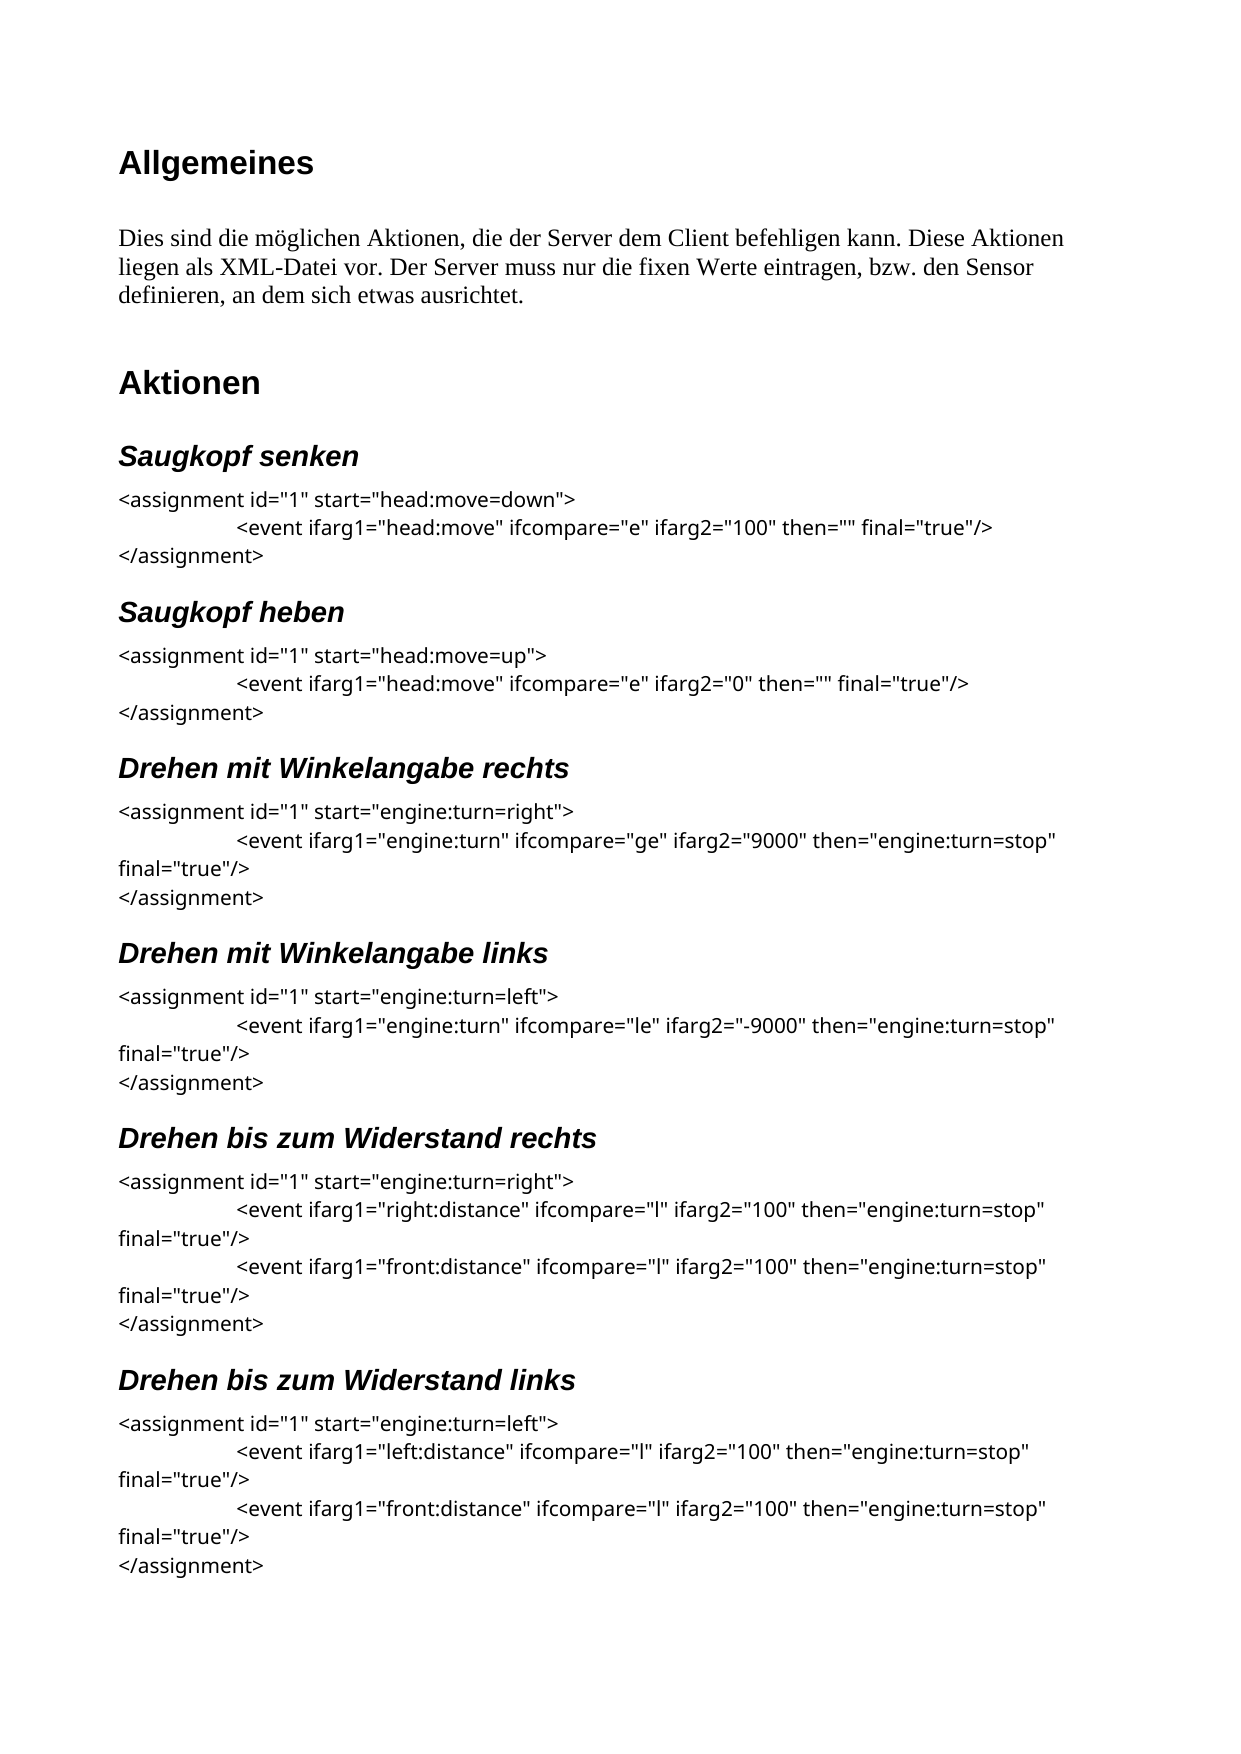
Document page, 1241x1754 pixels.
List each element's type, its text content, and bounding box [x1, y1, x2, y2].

text Dies sind die möglichen Aktionen, die der Server dem Client befehligen kann. Diese Aktionen liegen als XML-Datei vor. Der Server muss nur die fixen Werte eintragen, bzw. den Sensor definieren, an dem sich etwas ausrichtet. [118, 223, 1122, 309]
text <event ifarg1="right:distance" ifcompare="l" ifarg2="100" then="engine:turn=stop" final="true"/> [118, 1196, 1122, 1252]
subtitle Drehen mit Winkelangabe rechts [118, 751, 1122, 785]
text </assignment> [118, 542, 1122, 570]
text <event ifarg1="left:distance" ifcompare="l" ifarg2="100" then="engine:turn=stop" final="true"/> [118, 1437, 1122, 1494]
text <assignment id="1" start="head:move=up"> [118, 641, 1122, 669]
text </assignment> [118, 1309, 1122, 1338]
text <assignment id="1" start="engine:turn=left"> [118, 982, 1122, 1011]
text </assignment> [118, 698, 1122, 726]
text <assignment id="1" start="engine:turn=left"> [118, 1409, 1122, 1437]
text </assignment> [118, 883, 1122, 911]
subtitle Saugkopf heben [118, 595, 1122, 629]
text <assignment id="1" start="engine:turn=right"> [118, 797, 1122, 826]
text <assignment id="1" start="engine:turn=right"> [118, 1167, 1122, 1196]
text <event ifarg1="engine:turn" ifcompare="le" ifarg2="-9000" then="engine:turn=stop" final="true"/> [118, 1011, 1122, 1068]
subtitle Aktionen [118, 363, 1122, 401]
subtitle Allgemeines [118, 143, 1122, 182]
text <assignment id="1" start="head:move=down"> [118, 485, 1122, 513]
text </assignment> [118, 1551, 1122, 1579]
text <event ifarg1="head:move" ifcompare="e" ifarg2="100" then="" final="true"/> [118, 513, 1122, 542]
subtitle Drehen bis zum Widerstand rechts [118, 1121, 1122, 1154]
text <event ifarg1="front:distance" ifcompare="l" ifarg2="100" then="engine:turn=stop" final="true"/> [118, 1494, 1122, 1551]
subtitle Drehen bis zum Widerstand links [118, 1363, 1122, 1396]
text <event ifarg1="front:distance" ifcompare="l" ifarg2="100" then="engine:turn=stop" final="true"/> [118, 1252, 1122, 1309]
text </assignment> [118, 1068, 1122, 1096]
subtitle Drehen mit Winkelangabe links [118, 936, 1122, 970]
text <event ifarg1="engine:turn" ifcompare="ge" ifarg2="9000" then="engine:turn=stop" final="true"/> [118, 826, 1122, 883]
subtitle Saugkopf senken [118, 439, 1122, 472]
text <event ifarg1="head:move" ifcompare="e" ifarg2="0" then="" final="true"/> [118, 669, 1122, 698]
